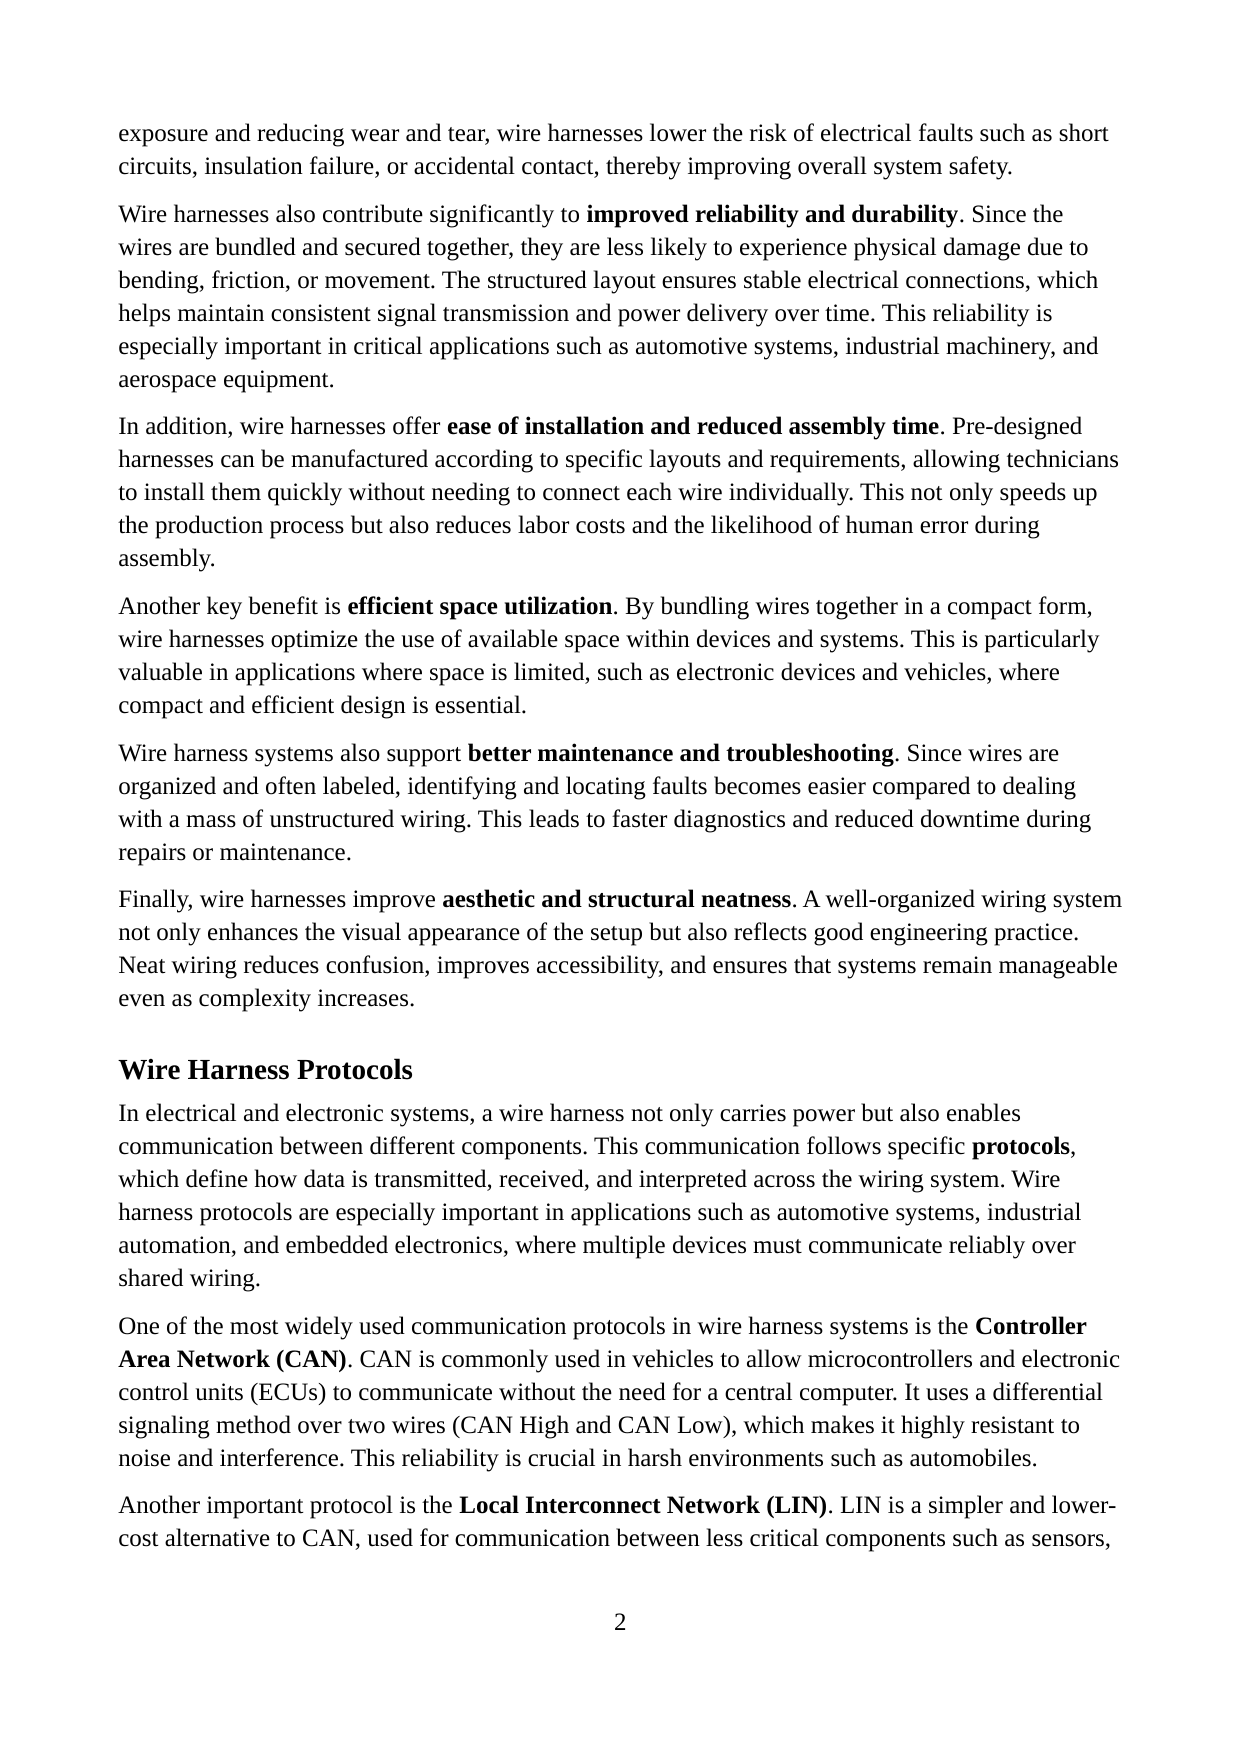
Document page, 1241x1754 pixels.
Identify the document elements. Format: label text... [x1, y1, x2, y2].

text In addition, wire harnesses offer ease of installation and reduced assembly time. Pre-designed harnesses can be manufactured according to specific layouts and requirements, allowing technicians to install them quickly without needing to connect each wire individually. This not only speeds up the production process but also reduces labor costs and the likelihood of human error during assembly. [118, 411, 1122, 572]
text Wire harness systems also support better maintenance and troubleshooting. Since wires are organized and often labeled, identifying and locating faults becomes easier compared to dealing with a mass of unstructured wiring. This leads to faster diagnostics and reduced downtime during repairs or maintenance. [118, 738, 1122, 866]
text Wire harnesses also contribute significantly to improved reliability and durability. Since the wires are bundled and secured together, they are less likely to experience physical damage due to bending, friction, or movement. The structured layout ensures stable electrical connections, which helps maintain consistent signal transmission and power delivery over time. This reliability is especially important in critical applications such as automotive systems, industrial machinery, and aerospace equipment. [118, 199, 1122, 393]
text Another key benefit is efficient space utilization. By bundling wires together in a compact form, wire harnesses optimize the use of available space within devices and systems. This is particularly valuable in applications where space is limited, such as electronic devices and vehicles, where compact and efficient design is essential. [118, 591, 1122, 719]
text One of the most widely used communication protocols in wire harness systems is the Controller Area Network (CAN). CAN is commonly used in vehicles to allow microcontrollers and electronic control units (ECUs) to communicate without the need for a central computer. It uses a differential signaling method over two wires (CAN High and CAN Low), which makes it highly resistant to noise and interference. This reliability is crucial in harsh environments such as automobiles. [118, 1311, 1122, 1472]
subtitle Wire Harness Protocols [118, 1052, 1122, 1086]
text exposure and reducing wear and tear, wire harnesses lower the risk of electrical faults such as short circuits, insulation failure, or accidental contact, thereby improving overall system safety. [118, 118, 1122, 180]
text In electrical and electronic systems, a wire harness not only carries power but also enables communication between different components. This communication follows specific protocols, which define how data is transmitted, received, and interpreted across the wiring system. Wire harness protocols are especially important in applications such as automotive systems, industrial automation, and embedded electronics, where multiple devices must communicate reliably over shared wiring. [118, 1098, 1122, 1292]
text Finally, wire harnesses improve aesthetic and structural neatness. A well-organized wiring system not only enhances the visual appearance of the setup but also reflects good engineering practice. Neat wiring reduces confusion, improves accessibility, and ensures that systems remain manageable even as complexity increases. [118, 884, 1122, 1012]
text Another important protocol is the Local Interconnect Network (LIN). LIN is a simpler and lower-cost alternative to CAN, used for communication between less critical components such as sensors, [118, 1490, 1122, 1552]
